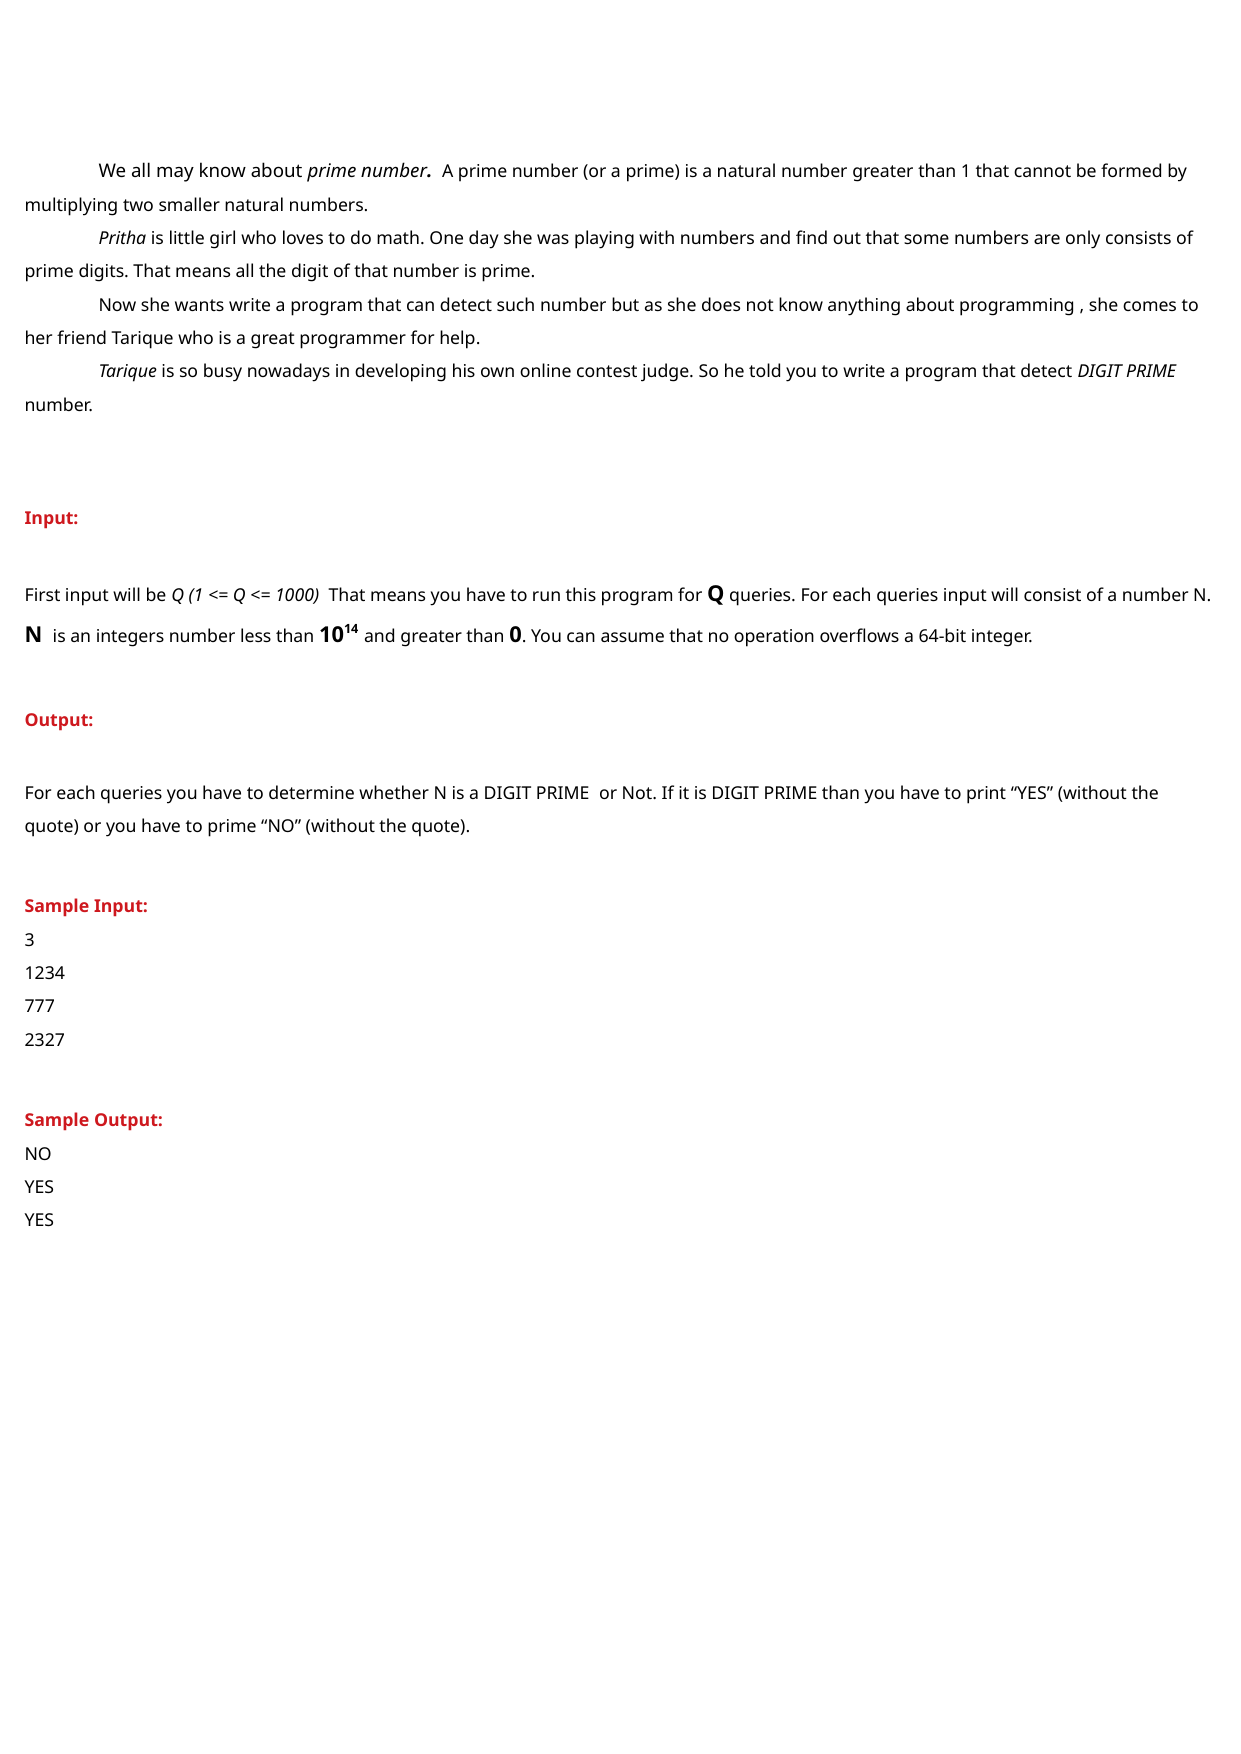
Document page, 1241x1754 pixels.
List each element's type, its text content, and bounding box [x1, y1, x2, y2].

text For each queries you have to determine whether N is a DIGIT PRIME or Not. If it is DIGIT PRIME than you have to print “YES” (without the quote) or you have to prime “NO” (without the quote). [24, 780, 1216, 838]
text Pritha is little girl who loves to do math. One day she was playing with numbers and find out that some numbers are only consists of prime digits. That means all the digit of that number is prime. [24, 225, 1216, 283]
text Now she wants write a program that can detect such number but as she does not know anything about programming , she comes to her friend Tarique who is a great programmer for help. [24, 292, 1216, 349]
text 1234 [24, 961, 1216, 985]
text YES [24, 1208, 1216, 1232]
text We all may know about prime number. A prime number (or a prime) is a natural number greater than 1 that cannot be formed by multiplying two smaller natural numbers. [24, 157, 1216, 216]
text Sample Input: [24, 894, 1216, 918]
text 777 [24, 994, 1216, 1018]
text 3 [24, 927, 1216, 951]
text Tarique is so busy nowadays in developing his own online contest judge. So he told you to write a program that detect DIGIT PRIME number. [24, 359, 1216, 416]
text NO [24, 1141, 1216, 1165]
text Sample Output: [24, 1108, 1216, 1132]
text YES [24, 1174, 1216, 1199]
text Input: [24, 506, 1216, 530]
text First input will be Q (1 <= Q <= 1000) That means you have to run this program for Q queries. For each queries input will consist of a number N. N is an integers number less than 1014 and greater than 0. You can assume that no operation overflows a 64-bit integer. [24, 578, 1216, 649]
text 2327 [24, 1027, 1216, 1051]
text Output: [24, 708, 1216, 732]
